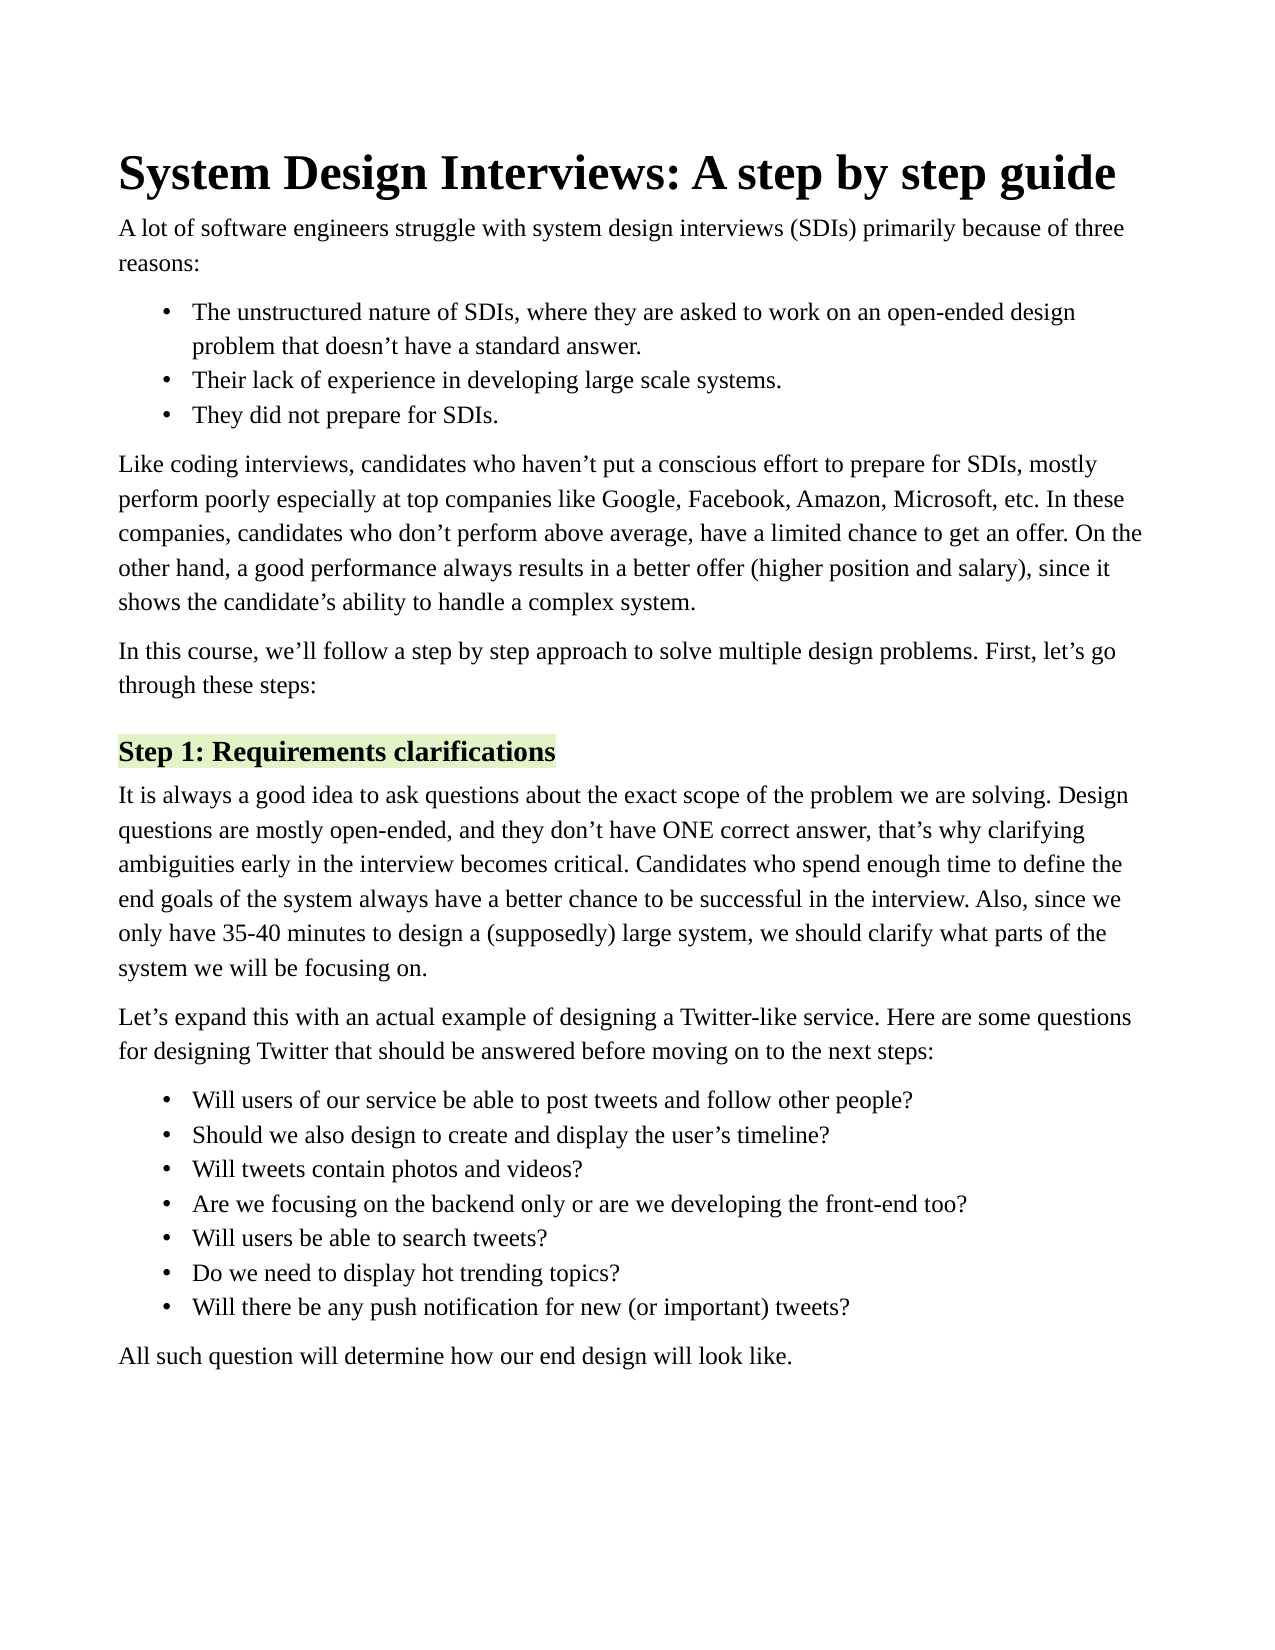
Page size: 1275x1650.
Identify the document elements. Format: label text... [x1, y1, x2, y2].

list Are we focusing on the backend only or are we developing the front-end too? [162, 1189, 1157, 1217]
text Like coding interviews, candidates who haven’t put a conscious effort to prepare for SDIs, mostly perform poorly especially at top companies like Google, Facebook, Amazon, Microsoft, etc. In these companies, candidates who don’t perform above average, have a limited chance to get an offer. On the other hand, a good performance always results in a better offer (higher position and salary), since it shows the candidate’s ability to handle a complex system. [118, 449, 1157, 616]
list Will there be any push notification for new (or important) tweets? [162, 1292, 1157, 1321]
text It is always a good idea to ask questions about the exact scope of the problem we are solving. Design questions are mostly open-ended, and they don’t have ONE correct answer, that’s why clarifying ambiguities early in the interview becomes critical. Candidates who spend enough time to define the end goals of the system always have a better chance to be successful in the interview. Also, since we only have 35-40 minutes to design a (supposedly) large system, we should clarify what parts of the system we will be focusing on. [118, 780, 1157, 981]
list Their lack of experience in developing large scale systems. [162, 366, 1157, 394]
text Let’s expand this with an actual example of designing a Twitter-like service. Here are some questions for designing Twitter that should be answered before moving on to the next steps: [118, 1002, 1157, 1065]
text All such question will determine how our end design will look like. [118, 1341, 1157, 1370]
subtitle Step 1: Requirements clarifications [118, 734, 1157, 768]
list Will users be able to search tweets? [162, 1223, 1157, 1252]
subtitle System Design Interviews: A step by step guide [118, 143, 1157, 201]
text A lot of software engineers struggle with system design interviews (SDIs) primarily because of three reasons: [118, 213, 1157, 276]
text In this course, we’ll follow a step by step approach to solve multiple design problems. First, let’s go through these steps: [118, 636, 1157, 699]
list Will users of our service be able to post tweets and follow other people? [162, 1085, 1157, 1114]
list Should we also design to create and display the user’s timeline? [162, 1120, 1157, 1148]
list Will tweets contain photos and videos? [162, 1154, 1157, 1183]
list Do we need to display hot trending topics? [162, 1258, 1157, 1286]
list The unstructured nature of SDIs, where they are asked to work on an open-ended design problem that doesn’t have a standard answer. [162, 297, 1157, 360]
list They did not prepare for SDIs. [162, 400, 1157, 429]
